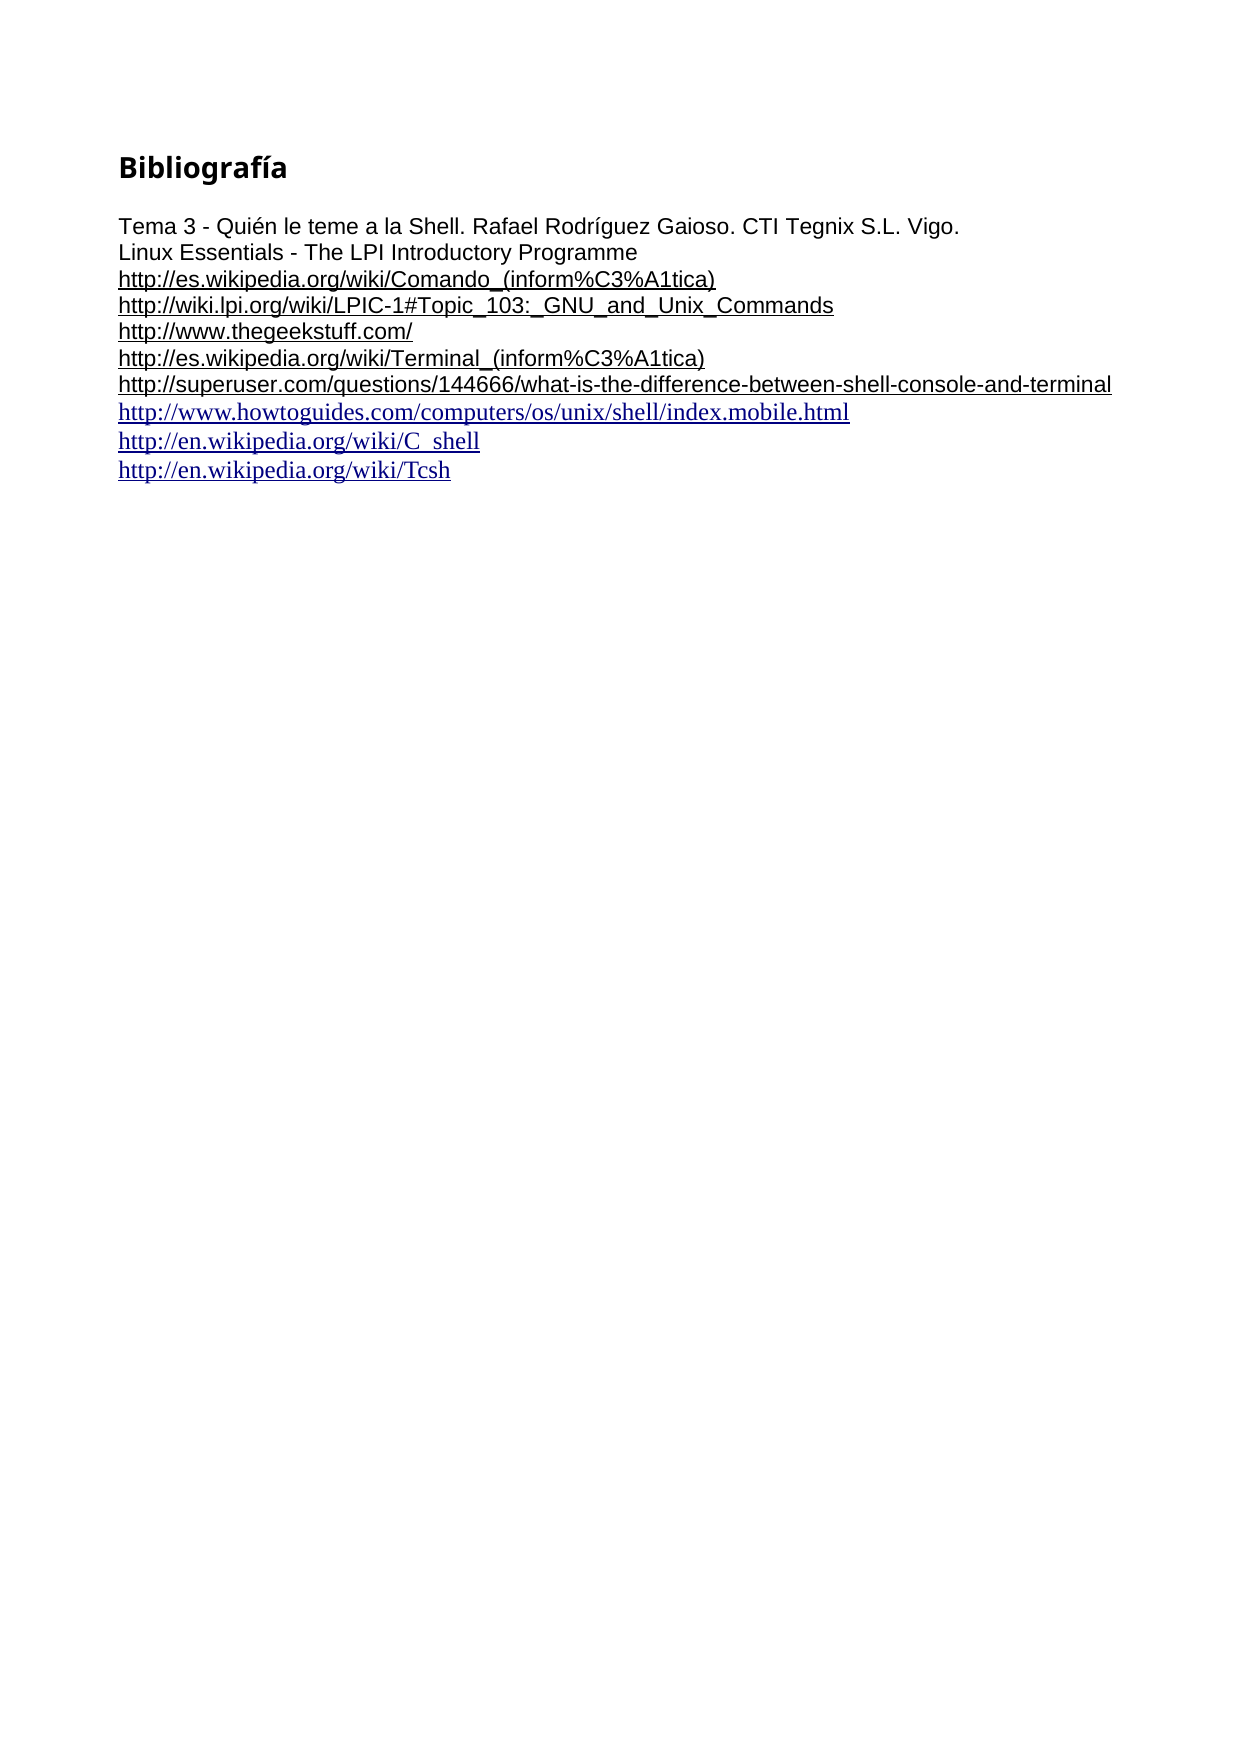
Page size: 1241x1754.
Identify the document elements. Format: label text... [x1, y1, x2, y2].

text http://wiki.lpi.org/wiki/LPIC-1#Topic_103:_GNU_and_Unix_Commands [118, 292, 1122, 318]
text Tema 3 - Quién le teme a la Shell. Rafael Rodríguez Gaioso. CTI Tegnix S.L. Vigo. [118, 213, 1122, 239]
text http://es.wikipedia.org/wiki/Terminal_(inform%C3%A1tica) [118, 345, 1122, 371]
text http://es.wikipedia.org/wiki/Comando_(inform%C3%A1tica) [118, 266, 1122, 292]
text http://en.wikipedia.org/wiki/C_shell [118, 426, 1122, 455]
text Linux Essentials - The LPI Introductory Programme [118, 239, 1122, 266]
text Bibliografía [118, 147, 1122, 187]
text http://superuser.com/questions/144666/what-is-the-difference-between-shell-console-and-terminal [118, 371, 1122, 397]
text http://en.wikipedia.org/wiki/Tcsh [118, 455, 1122, 484]
text http://www.thegeekstuff.com/ [118, 318, 1122, 345]
text http://www.howtoguides.com/computers/os/unix/shell/index.mobile.html [118, 397, 1122, 426]
